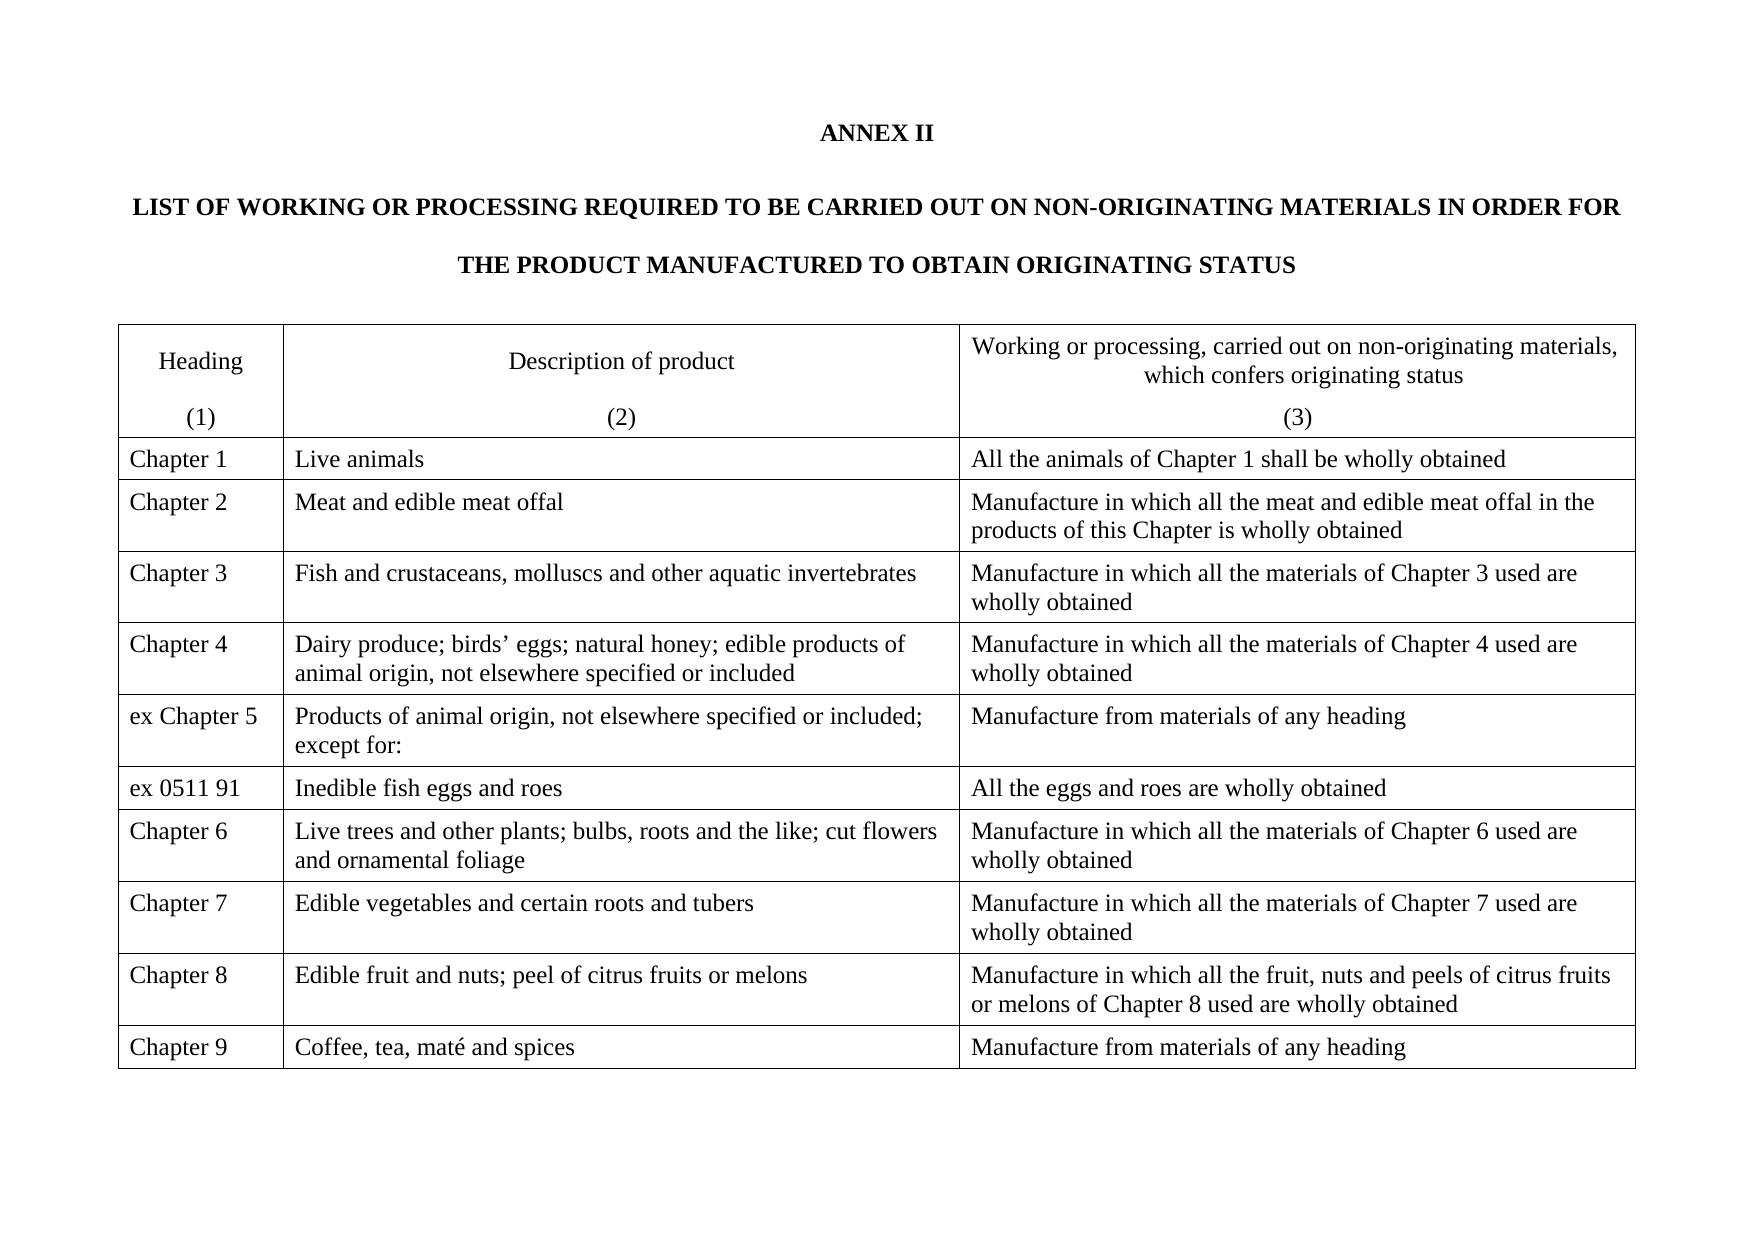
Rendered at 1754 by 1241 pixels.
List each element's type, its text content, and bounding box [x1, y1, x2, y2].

title ANNEX II [118, 118, 1636, 147]
table_cell Manufacture in which all the meat and edible meat offal in the products of this Chapter is wholly obtained [960, 480, 1635, 551]
table_header Description of product [284, 325, 959, 395]
table_cell Manufacture in which all the materials of Chapter 7 used are wholly obtained [960, 882, 1635, 953]
table_cell Chapter 3 [119, 552, 283, 622]
table_cell Live animals [284, 438, 959, 479]
table_cell (2) [284, 395, 959, 437]
table_cell All the eggs and roes are wholly obtained [960, 767, 1635, 809]
table_cell Live trees and other plants; bulbs, roots and the like; cut flowers and ornamental foliage [284, 810, 959, 881]
table_cell Products of animal origin, not elsewhere specified or included; except for: [284, 695, 959, 766]
table_cell Manufacture in which all the materials of Chapter 3 used are wholly obtained [960, 552, 1635, 622]
table_cell Chapter 7 [119, 882, 283, 953]
table_cell Chapter 2 [119, 480, 283, 551]
table_cell Edible fruit and nuts; peel of citrus fruits or melons [284, 954, 959, 1025]
table_cell Manufacture in which all the materials of Chapter 6 used are wholly obtained [960, 810, 1635, 881]
table_cell ex 0511 91 [119, 767, 283, 809]
table_cell Manufacture in which all the materials of Chapter 4 used are wholly obtained [960, 623, 1635, 694]
table_header Working or processing, carried out on non‑originating materials, which confers originating status [960, 325, 1635, 395]
table_cell (1) [119, 395, 283, 437]
table_cell Dairy produce; birdsʼ eggs; natural honey; edible products of animal origin, not elsewhere specified or included [284, 623, 959, 694]
table_cell ex Chapter 5 [119, 695, 283, 766]
table_cell All the animals of Chapter 1 shall be wholly obtained [960, 438, 1635, 479]
table_header Heading [119, 325, 283, 395]
table_cell Chapter 8 [119, 954, 283, 1025]
table_cell Chapter 9 [119, 1026, 283, 1067]
table_cell Fish and crustaceans, molluscs and other aquatic invertebrates [284, 552, 959, 622]
table_cell Chapter 1 [119, 438, 283, 479]
table_cell Manufacture in which all the fruit, nuts and peels of citrus fruits or melons of Chapter 8 used are wholly obtained [960, 954, 1635, 1025]
table_cell Manufacture from materials of any heading [960, 695, 1635, 766]
title LIST OF WORKING OR PROCESSING REQUIRED TO BE CARRIED OUT ON NON-ORIGINATING MATERIALS IN ORDER FOR THE PRODUCT MANUFACTURED TO OBTAIN ORIGINATING STATUS [118, 192, 1636, 278]
table_cell Manufacture from materials of any heading [960, 1026, 1635, 1067]
table_cell Chapter 6 [119, 810, 283, 881]
table_cell Coffee, tea, maté and spices [284, 1026, 959, 1067]
table_cell Meat and edible meat offal [284, 480, 959, 551]
table_cell Edible vegetables and certain roots and tubers [284, 882, 959, 953]
table_cell Chapter 4 [119, 623, 283, 694]
table_cell (3) [960, 395, 1635, 437]
table_cell Inedible fish eggs and roes [284, 767, 959, 809]
